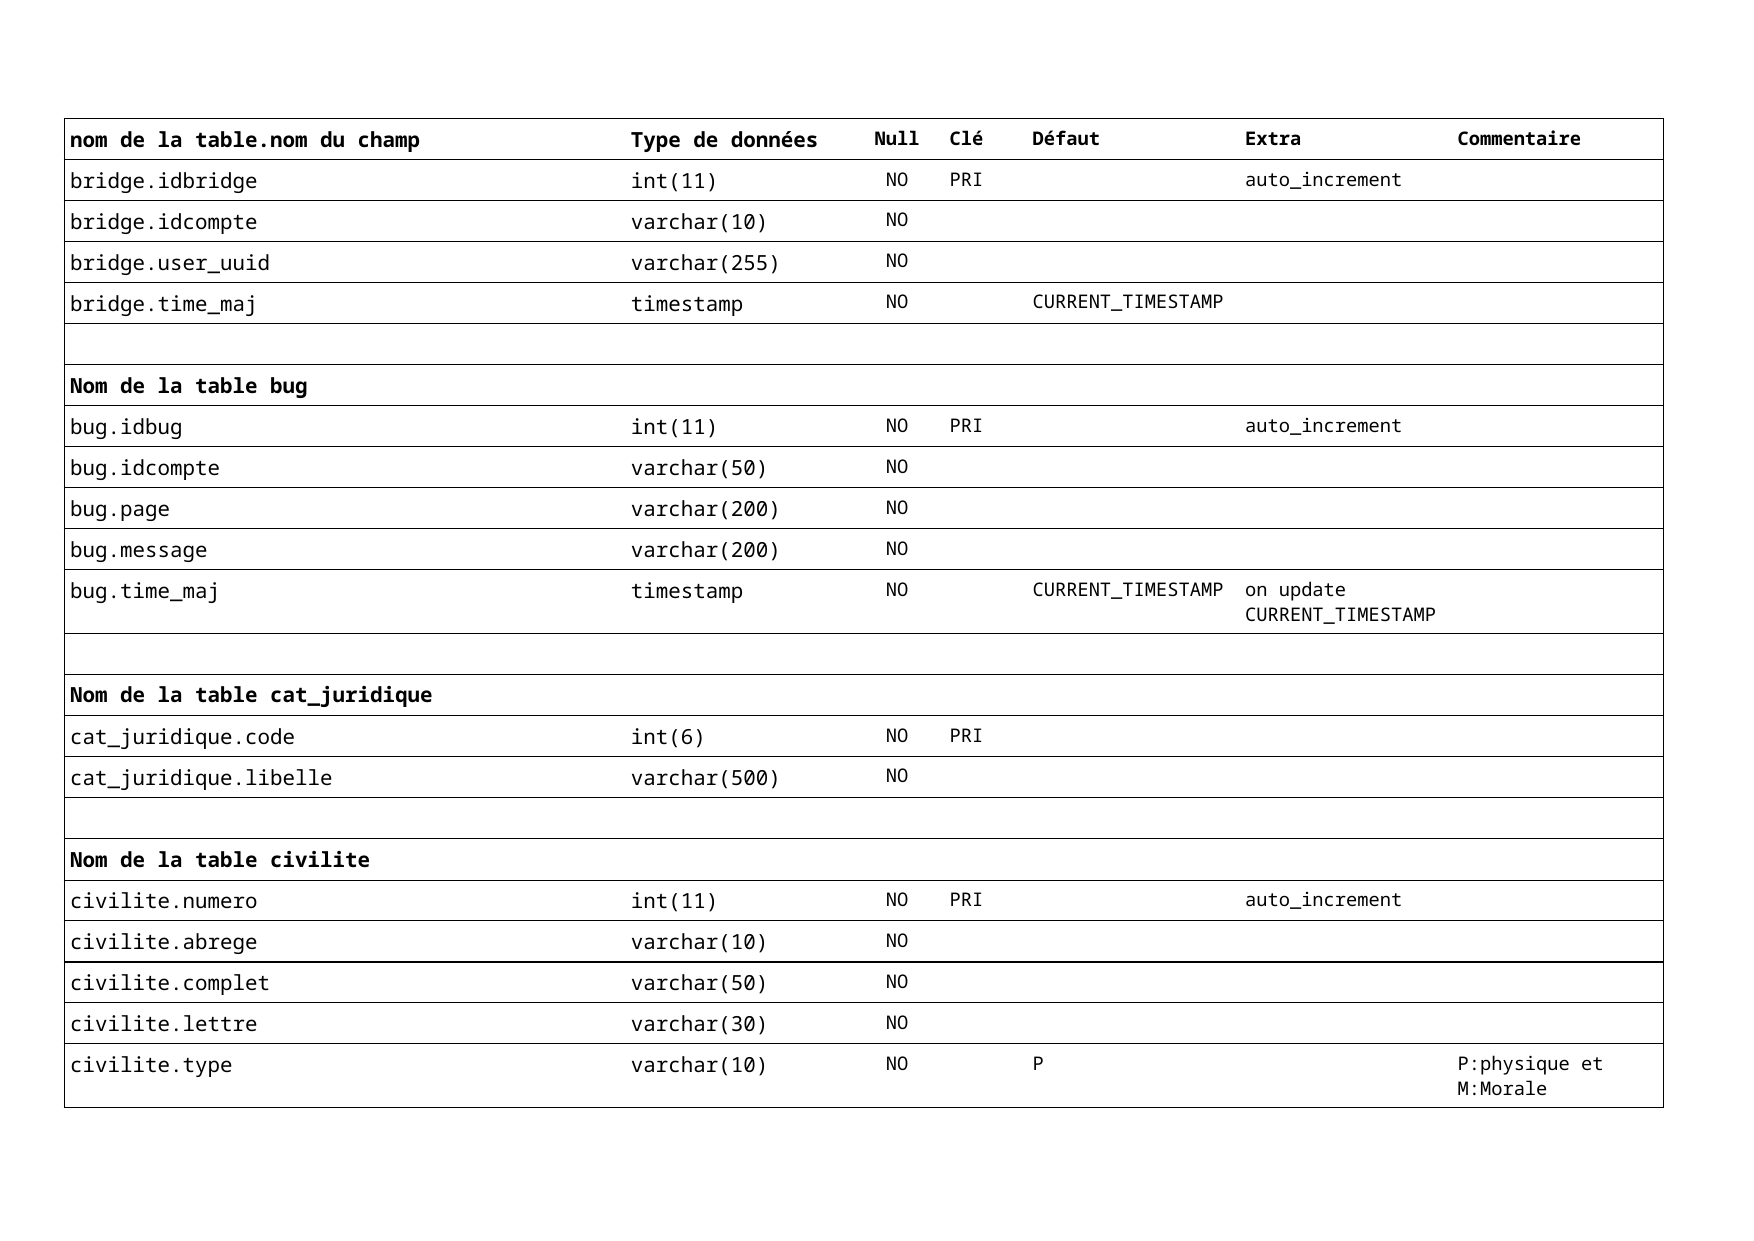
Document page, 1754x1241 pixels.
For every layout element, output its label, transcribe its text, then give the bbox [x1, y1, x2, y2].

table_cell [1451, 488, 1663, 528]
table_cell varchar(10) [625, 201, 850, 241]
table_cell [1451, 839, 1663, 879]
table_cell [944, 634, 1026, 674]
table_cell [1239, 839, 1451, 879]
table_cell [1239, 798, 1451, 838]
table_cell [625, 365, 850, 405]
table_cell [1026, 201, 1239, 241]
table_cell [850, 798, 944, 838]
table_cell [944, 675, 1026, 715]
table_cell Nom de la table cat_juridique [65, 675, 625, 715]
table_cell [1239, 963, 1451, 1002]
table_cell [1026, 447, 1239, 487]
table_cell [1026, 798, 1239, 838]
table_cell [944, 570, 1026, 633]
table_cell CURRENT_TIMESTAMP [1026, 283, 1239, 323]
table_cell cat_juridique.libelle [65, 757, 625, 797]
table_cell varchar(200) [625, 529, 850, 569]
table_cell [1026, 839, 1239, 879]
table_cell [944, 488, 1026, 528]
table_cell auto_increment [1239, 406, 1451, 446]
table_cell varchar(30) [625, 1003, 850, 1043]
table_cell [1026, 716, 1239, 756]
table_cell [1239, 921, 1451, 961]
table_header Clé [944, 119, 1026, 159]
table_cell Nom de la table bug [65, 365, 625, 405]
table_cell [1451, 242, 1663, 282]
table_cell varchar(500) [625, 757, 850, 797]
table_cell [944, 839, 1026, 879]
table_cell [850, 839, 944, 879]
table_cell [1451, 283, 1663, 323]
table_cell NO [850, 283, 944, 323]
table_cell NO [850, 963, 944, 1002]
table_cell [944, 1044, 1026, 1107]
table_cell [1451, 881, 1663, 920]
table_cell [1026, 963, 1239, 1002]
table_cell PRI [944, 160, 1026, 200]
table_cell [1239, 283, 1451, 323]
table_cell [944, 242, 1026, 282]
table_cell NO [850, 1044, 944, 1107]
table_cell NO [850, 570, 944, 633]
table_cell [65, 798, 625, 838]
table_cell auto_increment [1239, 160, 1451, 200]
table_cell [1451, 921, 1663, 961]
table_cell [1451, 757, 1663, 797]
table_cell [1239, 242, 1451, 282]
table_cell [1451, 406, 1663, 446]
table_cell [850, 675, 944, 715]
table_cell [1451, 201, 1663, 241]
table_cell [625, 675, 850, 715]
table_cell [1239, 757, 1451, 797]
table_cell [1451, 160, 1663, 200]
table_cell [944, 201, 1026, 241]
table_cell [1239, 529, 1451, 569]
table_cell [1239, 675, 1451, 715]
table_cell [625, 634, 850, 674]
table_cell [65, 324, 625, 364]
table_cell civilite.complet [65, 963, 625, 1002]
table_cell [1239, 716, 1451, 756]
table_cell P:physique et M:Morale [1451, 1044, 1663, 1107]
table_cell [1026, 488, 1239, 528]
table_cell varchar(50) [625, 447, 850, 487]
table_cell bridge.idbridge [65, 160, 625, 200]
table_cell [850, 324, 944, 364]
table_header Type de données [625, 119, 850, 159]
table_cell civilite.abrege [65, 921, 625, 961]
table_cell int(11) [625, 406, 850, 446]
table_cell civilite.numero [65, 881, 625, 920]
table_cell [625, 798, 850, 838]
table_cell [944, 798, 1026, 838]
table_cell PRI [944, 406, 1026, 446]
table_cell NO [850, 406, 944, 446]
table_cell [1451, 634, 1663, 674]
table_cell timestamp [625, 570, 850, 633]
table_header nom de la table.nom du champ [65, 119, 625, 159]
table_cell NO [850, 242, 944, 282]
table_cell bridge.idcompte [65, 201, 625, 241]
table_cell bug.time_maj [65, 570, 625, 633]
table_cell NO [850, 881, 944, 920]
table_cell [625, 324, 850, 364]
table_cell [944, 963, 1026, 1002]
table_cell NO [850, 201, 944, 241]
table_cell [1451, 447, 1663, 487]
table_cell PRI [944, 881, 1026, 920]
table_cell [944, 324, 1026, 364]
table_cell bridge.user_uuid [65, 242, 625, 282]
table_cell [1451, 798, 1663, 838]
table_cell [1026, 242, 1239, 282]
table_cell varchar(255) [625, 242, 850, 282]
table_cell NO [850, 1003, 944, 1043]
table_cell [1026, 1003, 1239, 1043]
table_cell NO [850, 716, 944, 756]
table_cell [1026, 921, 1239, 961]
table_cell [1451, 529, 1663, 569]
table_cell Nom de la table civilite [65, 839, 625, 879]
table_cell int(11) [625, 160, 850, 200]
table_cell [1451, 365, 1663, 405]
table_cell [1451, 324, 1663, 364]
table_cell [1239, 324, 1451, 364]
table_cell [65, 634, 625, 674]
table_cell varchar(10) [625, 1044, 850, 1107]
table_cell int(11) [625, 881, 850, 920]
table_cell [944, 447, 1026, 487]
table_cell bridge.time_maj [65, 283, 625, 323]
table_cell [1026, 881, 1239, 920]
table_cell int(6) [625, 716, 850, 756]
table_cell on update CURRENT_TIMESTAMP [1239, 570, 1451, 633]
table_cell bug.page [65, 488, 625, 528]
table_cell varchar(10) [625, 921, 850, 961]
table_cell [944, 1003, 1026, 1043]
table_cell [1026, 634, 1239, 674]
table_cell [850, 634, 944, 674]
table_cell NO [850, 529, 944, 569]
table_cell [1451, 675, 1663, 715]
table_cell auto_increment [1239, 881, 1451, 920]
table_cell P [1026, 1044, 1239, 1107]
table_cell [944, 283, 1026, 323]
table_cell [1026, 365, 1239, 405]
table_cell [944, 529, 1026, 569]
table_cell cat_juridique.code [65, 716, 625, 756]
table_cell [1026, 529, 1239, 569]
table_cell [1451, 963, 1663, 1002]
table_cell [1451, 1003, 1663, 1043]
table_cell NO [850, 160, 944, 200]
table_cell bug.message [65, 529, 625, 569]
table_cell NO [850, 757, 944, 797]
table_cell [944, 757, 1026, 797]
table_cell [1239, 1003, 1451, 1043]
table_cell [944, 365, 1026, 405]
table_cell [1451, 716, 1663, 756]
table_cell [1026, 160, 1239, 200]
table_cell [1239, 447, 1451, 487]
table_cell [625, 839, 850, 879]
table_cell [1239, 1044, 1451, 1107]
table_cell civilite.type [65, 1044, 625, 1107]
table_header Null [850, 119, 944, 159]
table_header Défaut [1026, 119, 1239, 159]
table_cell bug.idcompte [65, 447, 625, 487]
table_cell varchar(200) [625, 488, 850, 528]
table_cell varchar(50) [625, 963, 850, 1002]
table_cell [1239, 488, 1451, 528]
table_cell timestamp [625, 283, 850, 323]
table_cell [1026, 406, 1239, 446]
table_cell bug.idbug [65, 406, 625, 446]
table_cell NO [850, 488, 944, 528]
table_cell [1239, 365, 1451, 405]
table_cell [1026, 757, 1239, 797]
table_header Commentaire [1451, 119, 1663, 159]
table_cell [1026, 675, 1239, 715]
table_cell [1451, 570, 1663, 633]
table_header Extra [1239, 119, 1451, 159]
table_cell NO [850, 921, 944, 961]
table_cell CURRENT_TIMESTAMP [1026, 570, 1239, 633]
table_cell [1239, 634, 1451, 674]
table_cell [1026, 324, 1239, 364]
table_cell PRI [944, 716, 1026, 756]
table_cell NO [850, 447, 944, 487]
table_cell [944, 921, 1026, 961]
table_cell [850, 365, 944, 405]
table_cell [1239, 201, 1451, 241]
table_cell civilite.lettre [65, 1003, 625, 1043]
